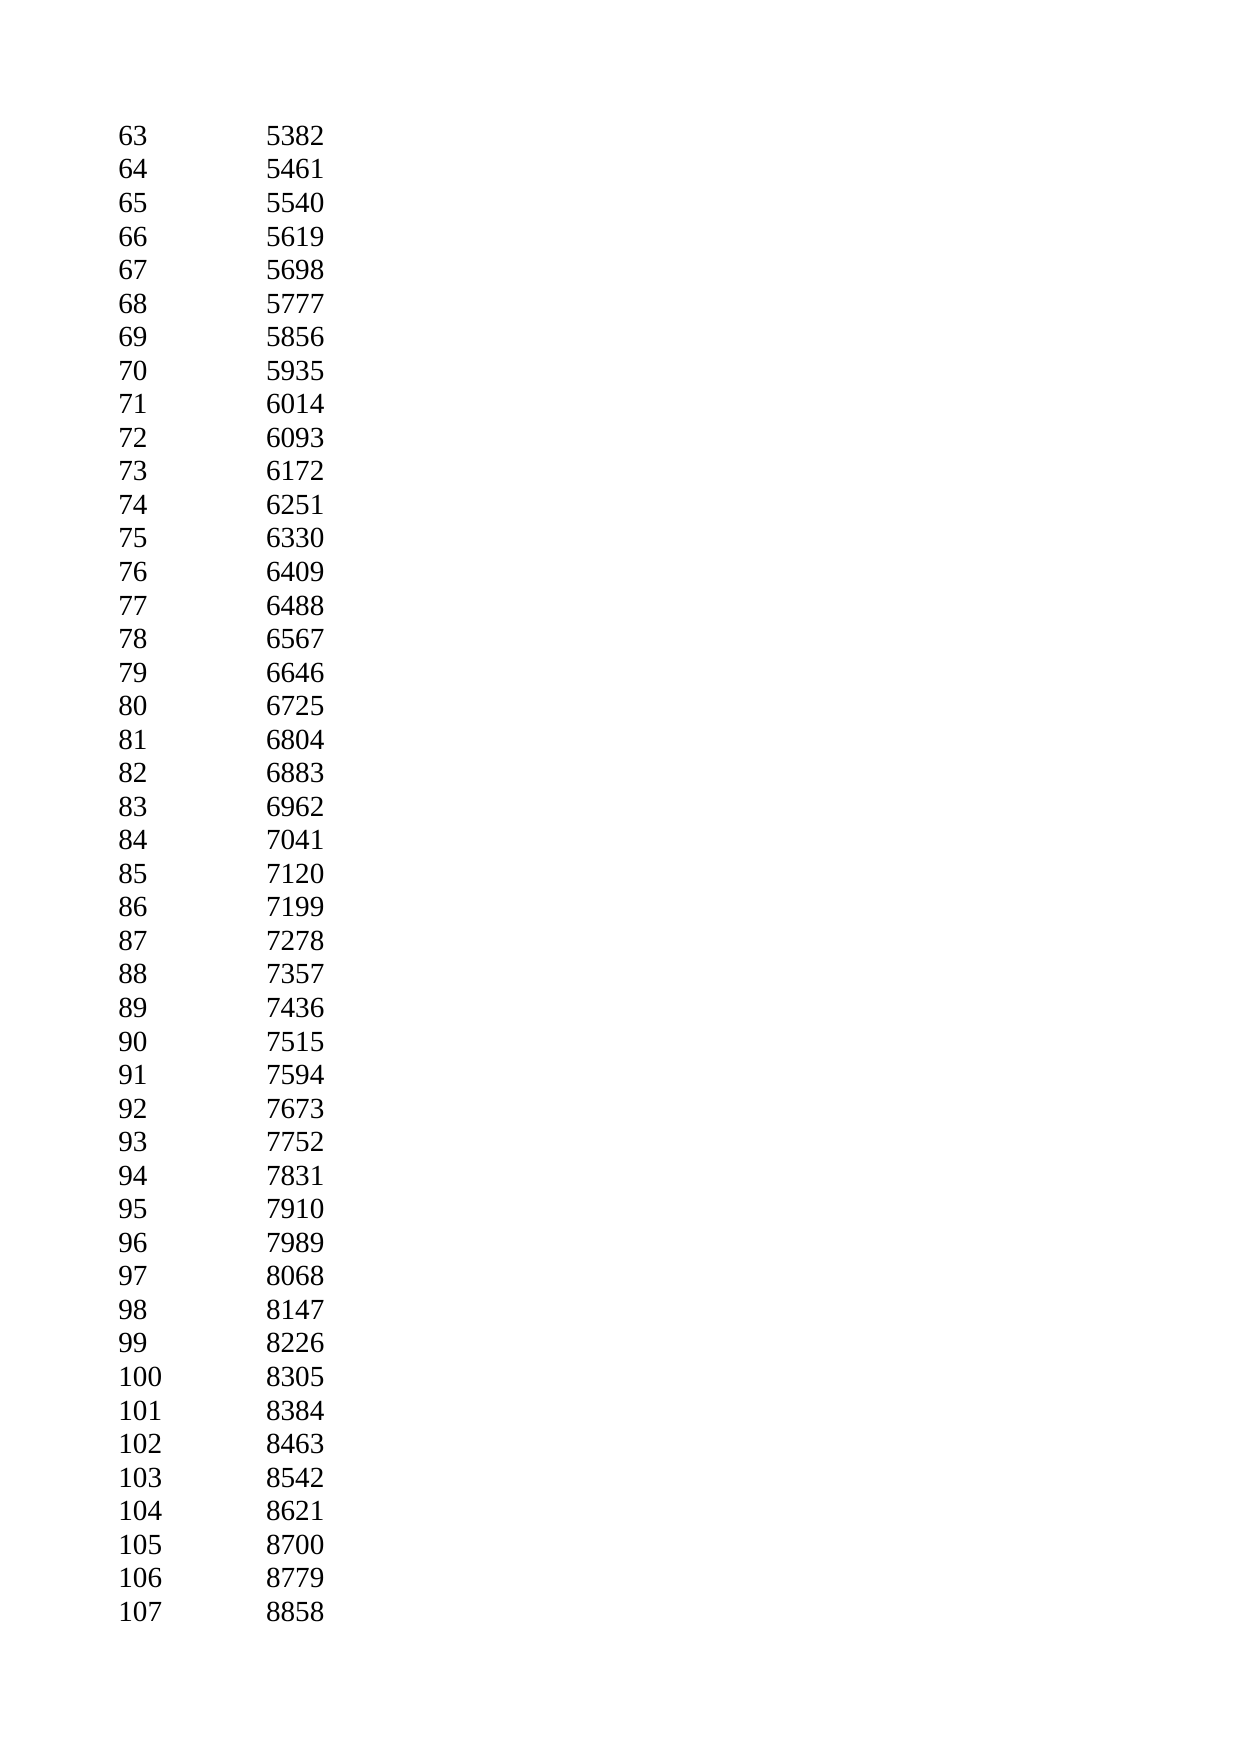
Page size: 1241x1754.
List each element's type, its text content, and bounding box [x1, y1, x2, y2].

text 84 7041 [118, 822, 1122, 856]
text 72 6093 [118, 420, 1122, 453]
text 107 8858 [118, 1594, 1122, 1627]
text 94 7831 [118, 1158, 1122, 1191]
text 98 8147 [118, 1292, 1122, 1326]
text 78 6567 [118, 621, 1122, 655]
text 74 6251 [118, 487, 1122, 521]
text 79 6646 [118, 655, 1122, 688]
text 106 8779 [118, 1560, 1122, 1594]
text 104 8621 [118, 1493, 1122, 1527]
text 71 6014 [118, 386, 1122, 420]
text 97 8068 [118, 1258, 1122, 1292]
text 91 7594 [118, 1057, 1122, 1091]
text 102 8463 [118, 1426, 1122, 1460]
text 68 5777 [118, 286, 1122, 319]
text 70 5935 [118, 353, 1122, 386]
text 67 5698 [118, 252, 1122, 286]
text 64 5461 [118, 152, 1122, 185]
text 103 8542 [118, 1460, 1122, 1493]
text 92 7673 [118, 1091, 1122, 1124]
text 95 7910 [118, 1191, 1122, 1225]
text 100 8305 [118, 1359, 1122, 1393]
text 82 6883 [118, 755, 1122, 789]
text 75 6330 [118, 521, 1122, 554]
text 73 6172 [118, 453, 1122, 487]
text 88 7357 [118, 957, 1122, 990]
text 65 5540 [118, 185, 1122, 219]
text 81 6804 [118, 722, 1122, 755]
text 69 5856 [118, 319, 1122, 353]
text 63 5382 [118, 118, 1122, 152]
text 77 6488 [118, 588, 1122, 621]
text 86 7199 [118, 889, 1122, 923]
text 93 7752 [118, 1124, 1122, 1158]
text 101 8384 [118, 1393, 1122, 1426]
text 85 7120 [118, 856, 1122, 889]
text 80 6725 [118, 688, 1122, 722]
text 96 7989 [118, 1225, 1122, 1258]
text 66 5619 [118, 219, 1122, 252]
text 89 7436 [118, 990, 1122, 1024]
text 90 7515 [118, 1024, 1122, 1057]
text 87 7278 [118, 923, 1122, 957]
text 76 6409 [118, 554, 1122, 588]
text 83 6962 [118, 789, 1122, 822]
text 99 8226 [118, 1326, 1122, 1359]
text 105 8700 [118, 1527, 1122, 1560]
